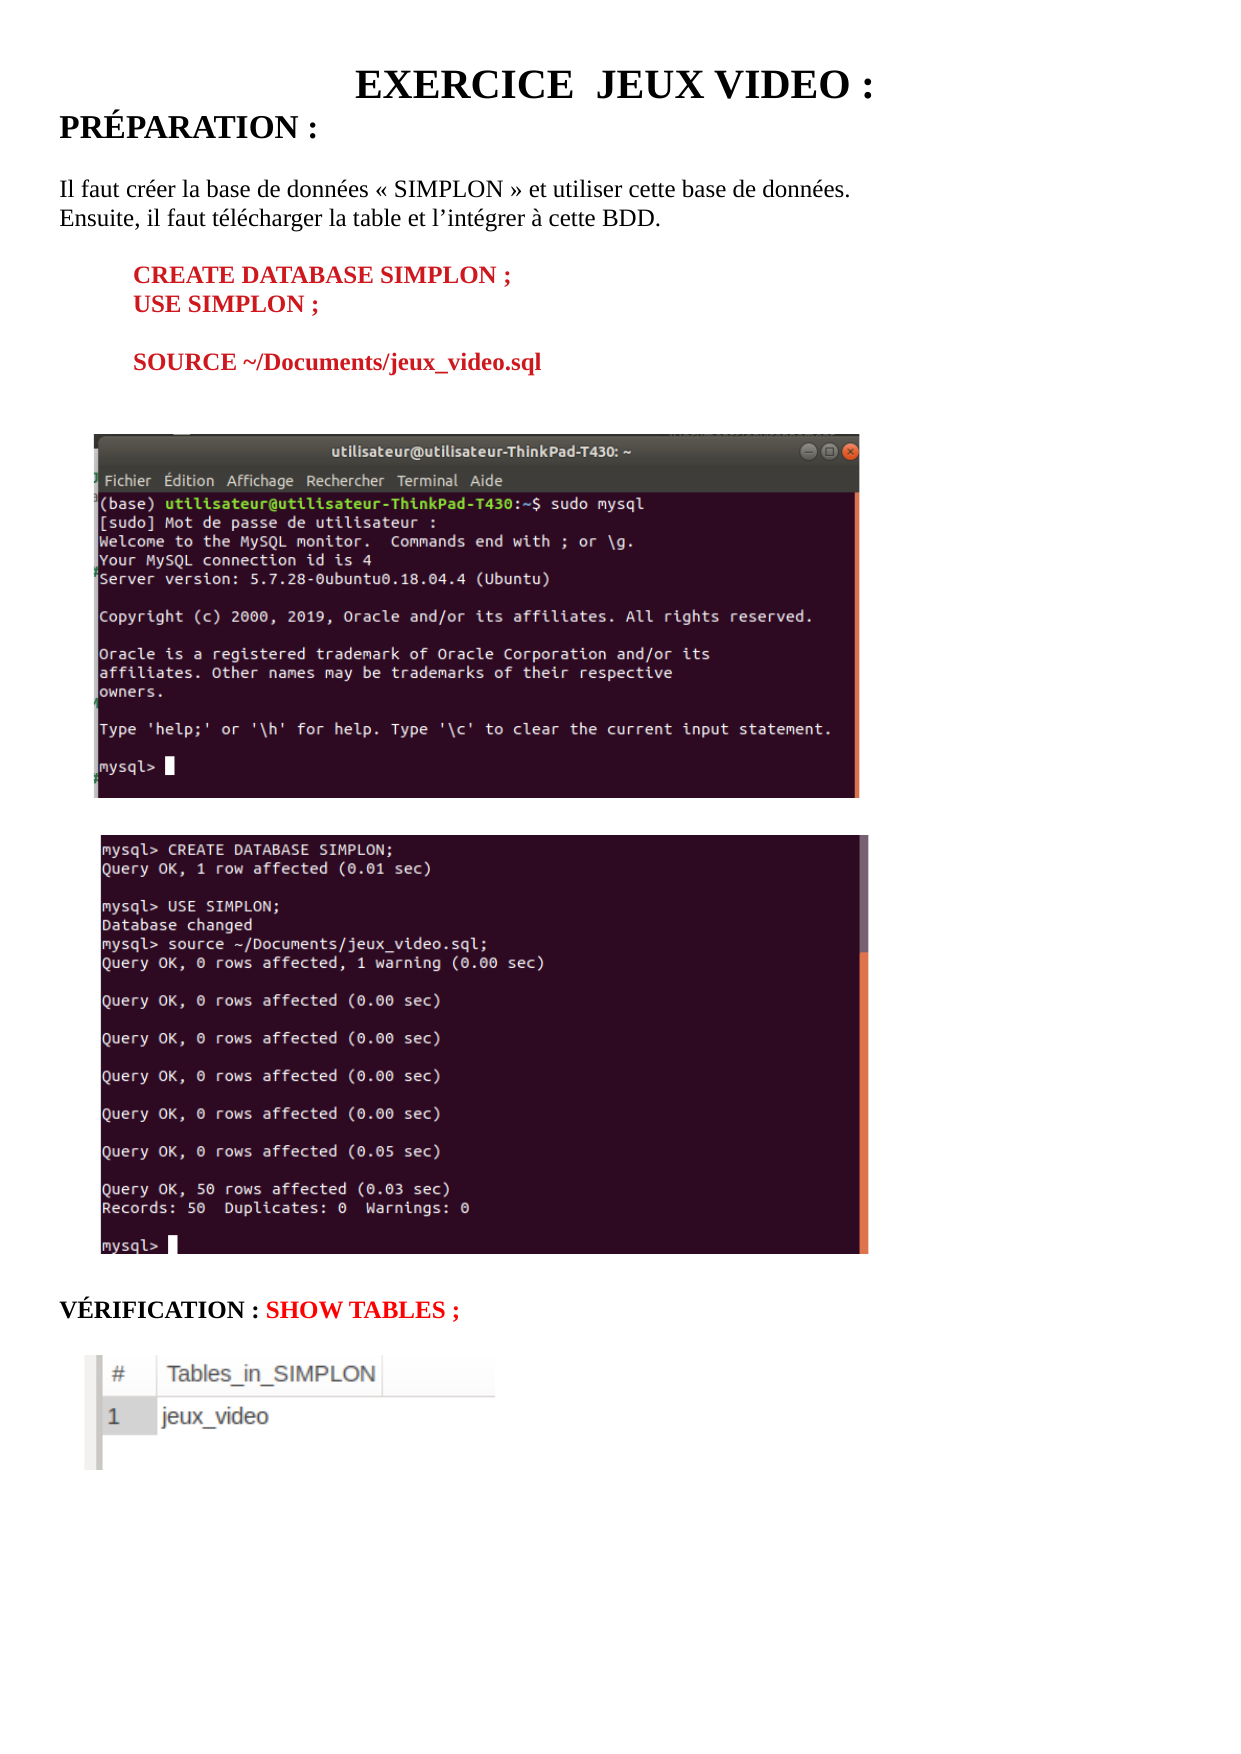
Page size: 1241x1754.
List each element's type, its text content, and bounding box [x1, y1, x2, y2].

text Ensuite, il faut télécharger la table et l’intégrer à cette BDD. [59, 203, 1181, 232]
text EXERCICE JEUX VIDEO : [59, 59, 1181, 107]
text Il faut créer la base de données « SIMPLON » et utiliser cette base de données. [59, 174, 1181, 203]
picture [100, 835, 869, 1254]
text CREATE DATABASE SIMPLON ; [59, 260, 1181, 289]
text USE SIMPLON ; [59, 289, 1181, 318]
text SOURCE ~/Documents/jeux_video.sql [59, 347, 1181, 375]
picture [84, 1355, 496, 1470]
text VÉRIFICATION : SHOW TABLES ; [59, 1295, 1181, 1324]
text PRÉPARATION : [59, 107, 1181, 145]
picture [93, 434, 860, 798]
